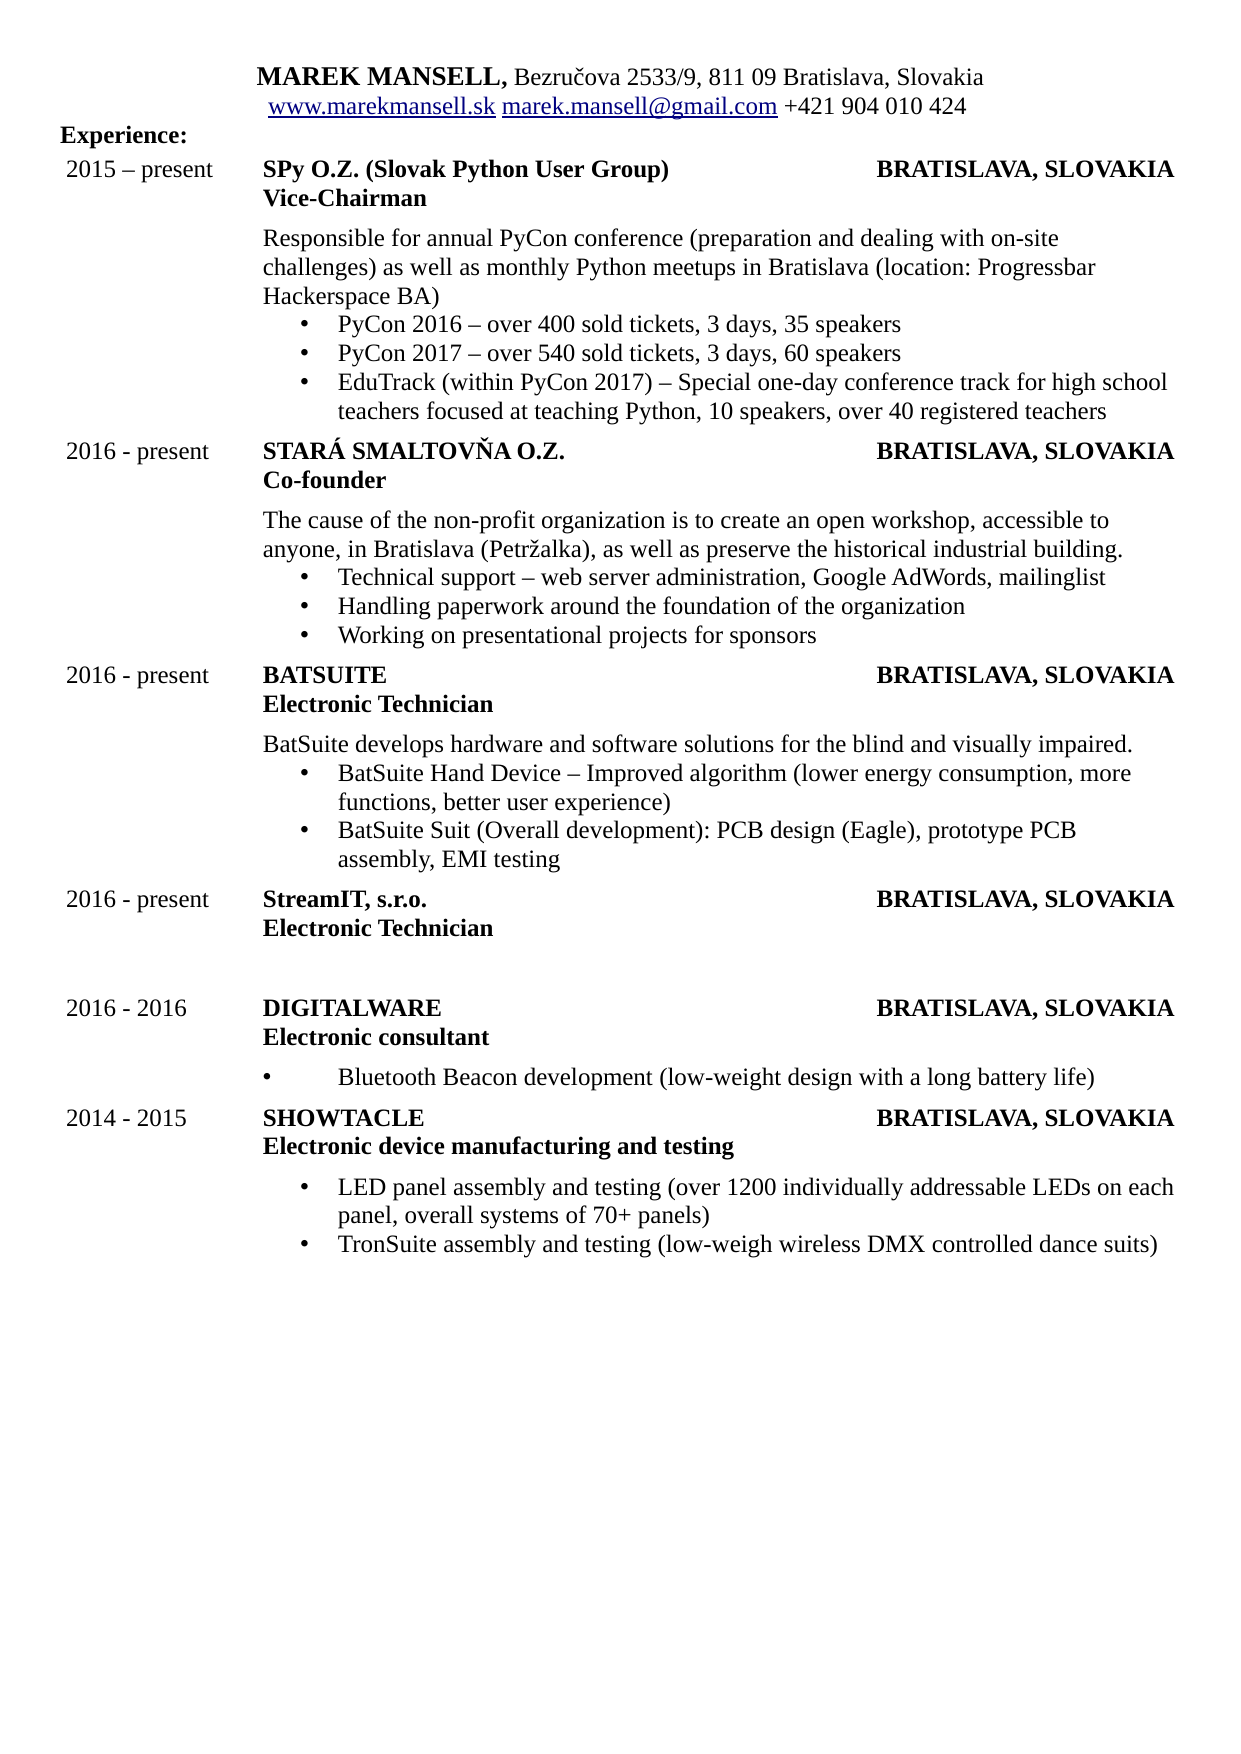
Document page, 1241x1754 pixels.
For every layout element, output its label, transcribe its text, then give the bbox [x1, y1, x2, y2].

text Experience: [60, 120, 1181, 149]
table_header 2016 - present [60, 879, 257, 988]
table_header BRATISLAVA, SLOVAKIA [856, 1097, 1180, 1166]
table_header BRATISLAVA, SLOVAKIA [856, 988, 1180, 1057]
table_cell The cause of the non-profit organization is to create an open workshop, accessible to anyone, in Bratislava (Petržalka), as well as preserve the historical industrial building. Technical support – web server administration, Google AdWords, mailinglist Handling paperwork around the foundation of the organization Working on presentational projects for sponsors [257, 499, 1180, 654]
table_header BATSUITE Electronic Technician [257, 655, 856, 723]
table_header SPy O.Z. (Slovak Python User Group) Vice-Chairman [257, 149, 856, 218]
table_header BRATISLAVA, SLOVAKIA [856, 149, 1180, 218]
text MAREK MANSELL, Bezručova 2533/9, 811 09 Bratislava, Slovakia [60, 60, 1181, 91]
table_header BRATISLAVA, SLOVAKIA [856, 655, 1180, 723]
table_cell Responsible for annual PyCon conference (preparation and dealing with on-site challenges) as well as monthly Python meetups in Bratislava (location: Progressbar Hackerspace BA) PyCon 2016 – over 400 sold tickets, 3 days, 35 speakers PyCon 2017 – over 540 sold tickets, 3 days, 60 speakers EduTrack (within PyCon 2017) – Special one-day conference track for high school teachers focused at teaching Python, 10 speakers, over 40 registered teachers [257, 218, 1180, 430]
table_header 2015 – present [60, 149, 257, 430]
table_header 2014 - 2015 [60, 1097, 257, 1264]
table_header BRATISLAVA, SLOVAKIA [856, 430, 1180, 499]
table_cell LED panel assembly and testing (over 1200 individually addressable LEDs on each panel, overall systems of 70+ panels) TronSuite assembly and testing (low-weigh wireless DMX controlled dance suits) [257, 1166, 1180, 1264]
table_header SHOWTACLE Electronic device manufacturing and testing [257, 1097, 856, 1166]
table_header STARÁ SMALTOVŇA O.Z. Co-founder [257, 430, 856, 499]
table_header 2016 - present [60, 655, 257, 879]
table_header 2016 - 2016 [60, 988, 257, 1097]
table_cell BatSuite develops hardware and software solutions for the blind and visually impaired. BatSuite Hand Device – Improved algorithm (lower energy consumption, more functions, better user experience) BatSuite Suit (Overall development): PCB design (Eagle), prototype PCB assembly, EMI testing [257, 724, 1180, 879]
table_header BRATISLAVA, SLOVAKIA [856, 879, 1180, 948]
table_cell [257, 948, 1180, 988]
table_header 2016 - present [60, 430, 257, 654]
table_header DIGITALWARE Electronic consultant [257, 988, 856, 1057]
table_cell Bluetooth Beacon development (low-weight design with a long battery life) [257, 1057, 1180, 1097]
table_header StreamIT, s.r.o. Electronic Technician [257, 879, 856, 948]
text www.marekmansell.sk marek.mansell@gmail.com +421 904 010 424 [60, 91, 1181, 120]
